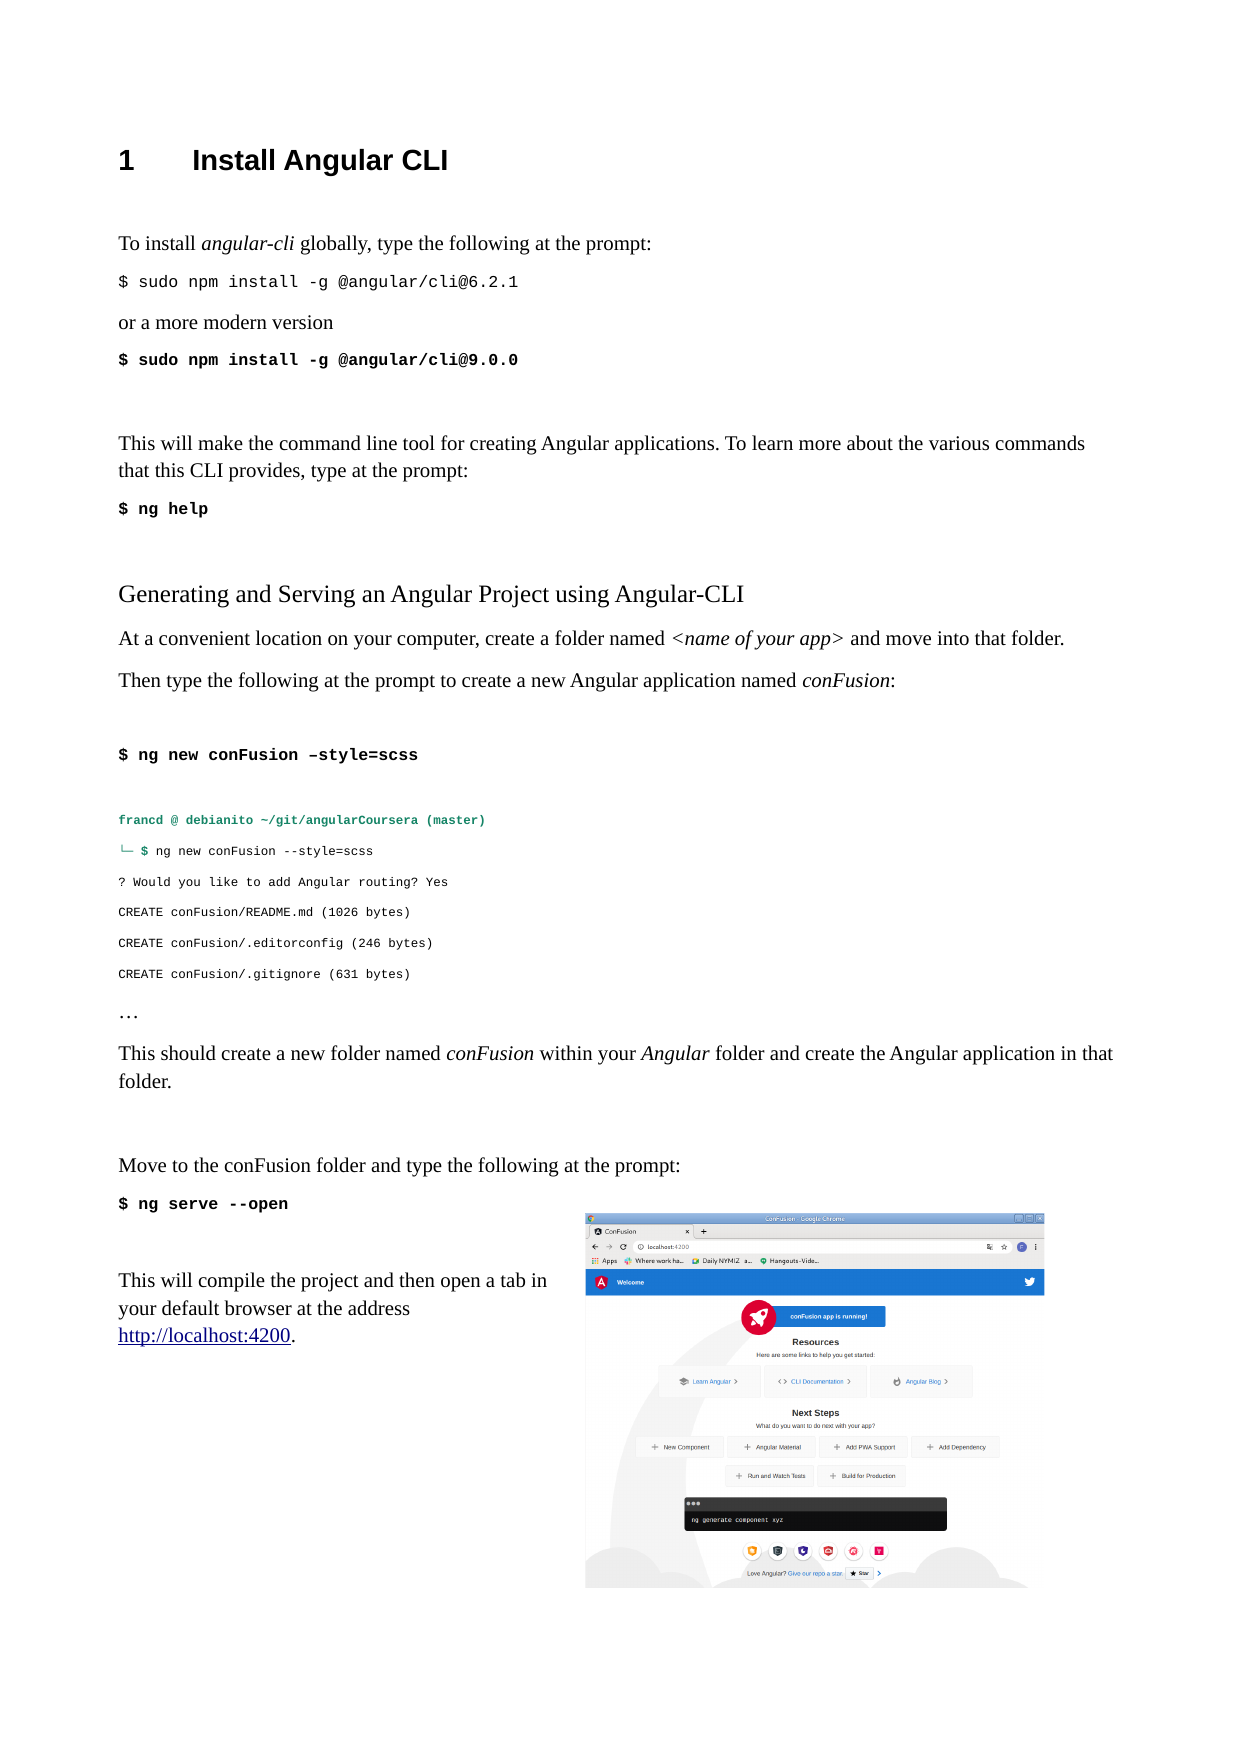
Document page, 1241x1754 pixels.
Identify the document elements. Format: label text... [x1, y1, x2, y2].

text $ sudo npm install -g @angular/cli@9.0.0 [118, 352, 1122, 371]
text Move to the conFusion folder and type the following at the prompt: [118, 1153, 1122, 1177]
text $ ng new conFusion –style=scss [118, 747, 1122, 766]
text $ ng help [118, 500, 1122, 519]
text Then type the following at the prompt to create a new Angular application named conFusion: [118, 668, 1122, 692]
text └─ $ ng new conFusion --style=scss [118, 845, 1122, 859]
text This should create a new folder named conFusion within your Angular folder and create the Angular application in that folder. [118, 1041, 1122, 1093]
text francd @ debianito ~/git/angularCoursera (master) [118, 814, 1122, 828]
text CREATE conFusion/README.md (1026 bytes) [118, 906, 1122, 921]
text At a convenient location on your computer, create a folder named <name of your app> and move into that folder. [118, 626, 1122, 650]
text $ ng serve --open [118, 1195, 1122, 1214]
text … [118, 999, 1122, 1023]
text ? Would you like to add Angular routing? Yes [118, 876, 1122, 890]
picture [585, 1213, 1045, 1588]
text This will compile the project and then open a tab in your default browser at the address http://localhost:4200. [118, 1268, 585, 1347]
text Generating and Serving an Angular Project using Angular-CLI [118, 579, 1122, 607]
text [1045, 1268, 1122, 1347]
text $ sudo npm install -g @angular/cli@6.2.1 [118, 273, 1122, 292]
text CREATE conFusion/.editorconfig (246 bytes) [118, 937, 1122, 951]
subtitle Install Angular CLI [118, 143, 1122, 177]
text This will make the command line tool for creating Angular applications. To learn more about the various commands that this CLI provides, type at the prompt: [118, 430, 1122, 482]
text or a more modern version [118, 310, 1122, 334]
text CREATE conFusion/.gitignore (631 bytes) [118, 968, 1122, 982]
text To install angular-cli globally, type the following at the prompt: [118, 231, 1122, 255]
